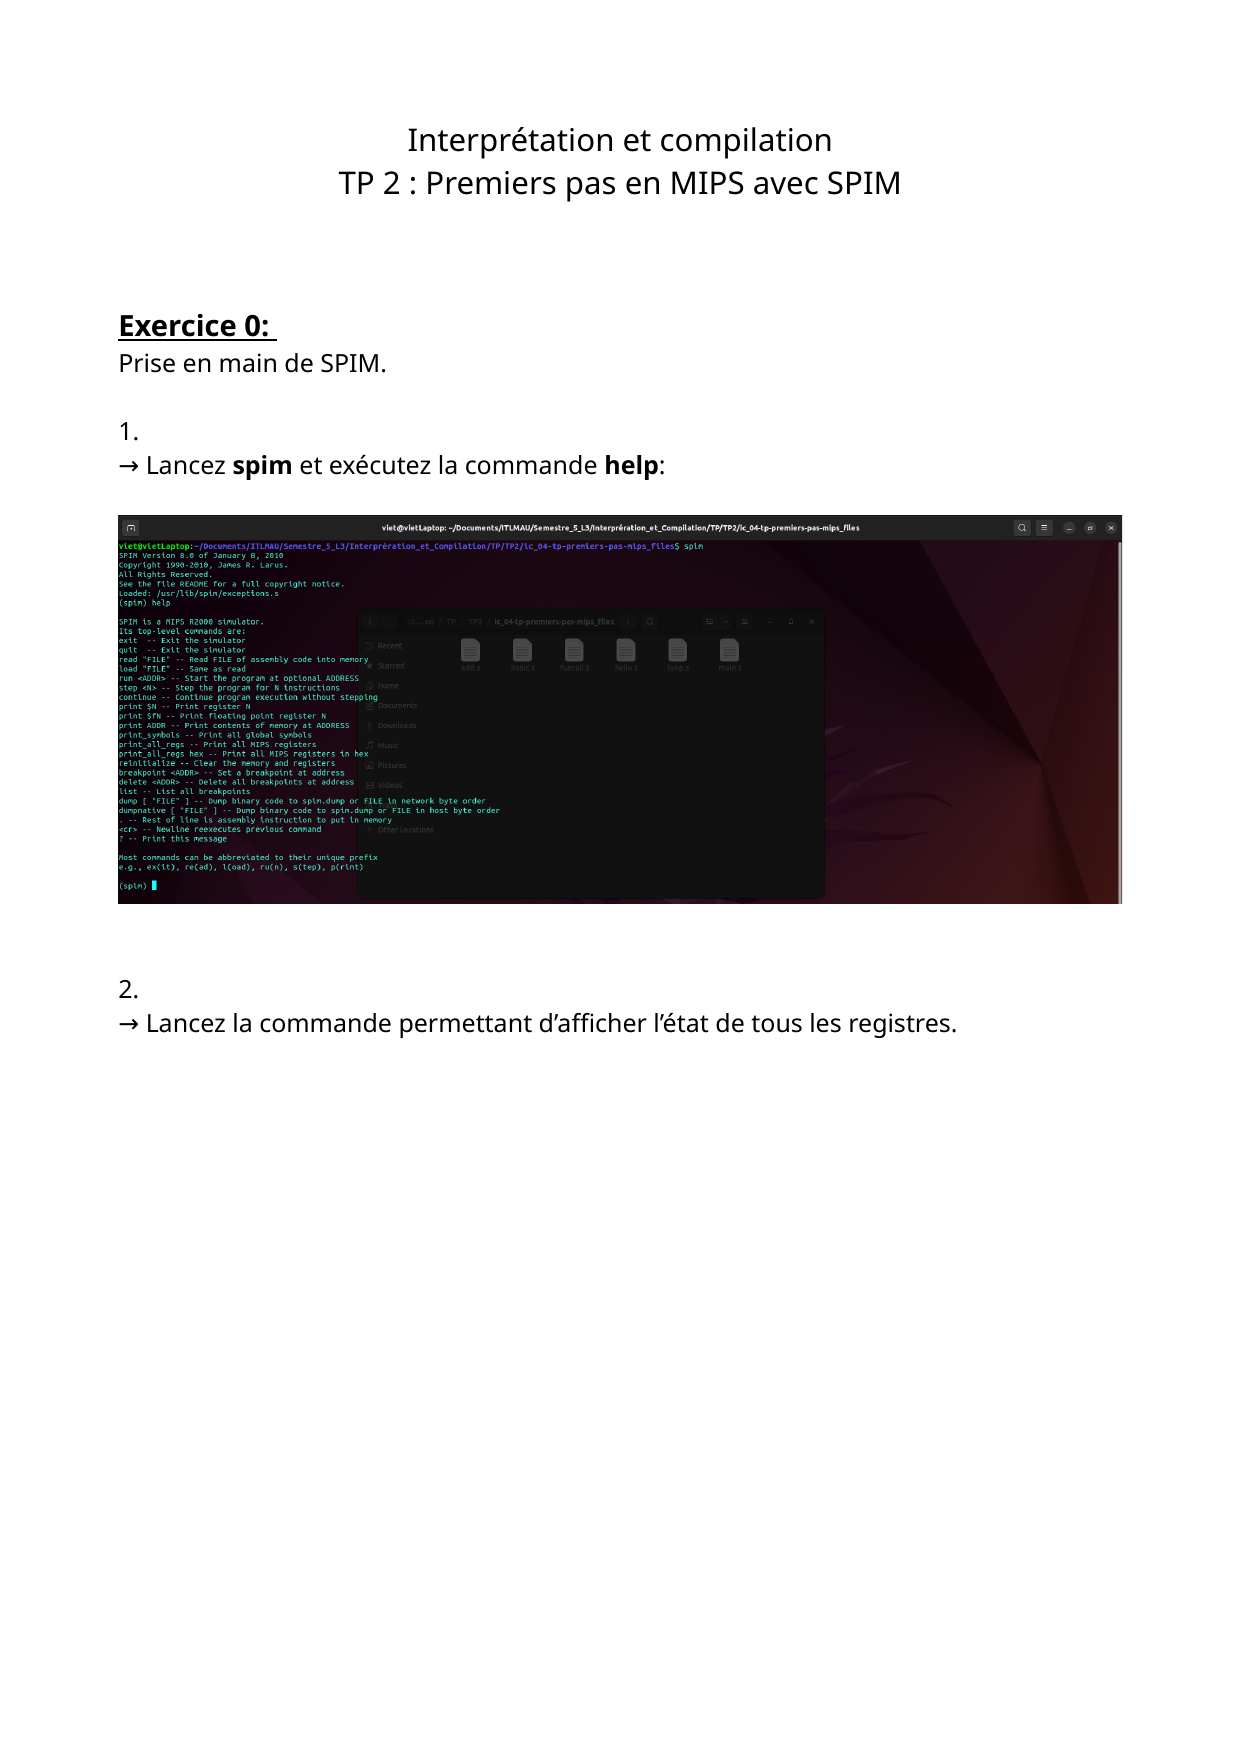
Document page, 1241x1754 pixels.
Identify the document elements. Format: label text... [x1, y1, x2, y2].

text Prise en main de SPIM. [118, 345, 1122, 379]
picture [118, 515, 1123, 904]
text Exercice 0: [118, 306, 1122, 345]
text → Lancez la commande permettant d’afficher l’état de tous les registres. [118, 1006, 1122, 1040]
text 1. [118, 413, 1122, 447]
text Interprétation et compilation TP 2 : Premiers pas en MIPS avec SPIM [118, 118, 1122, 203]
text 2. [118, 972, 1122, 1006]
text → Lancez spim et exécutez la commande help: [118, 447, 1122, 481]
